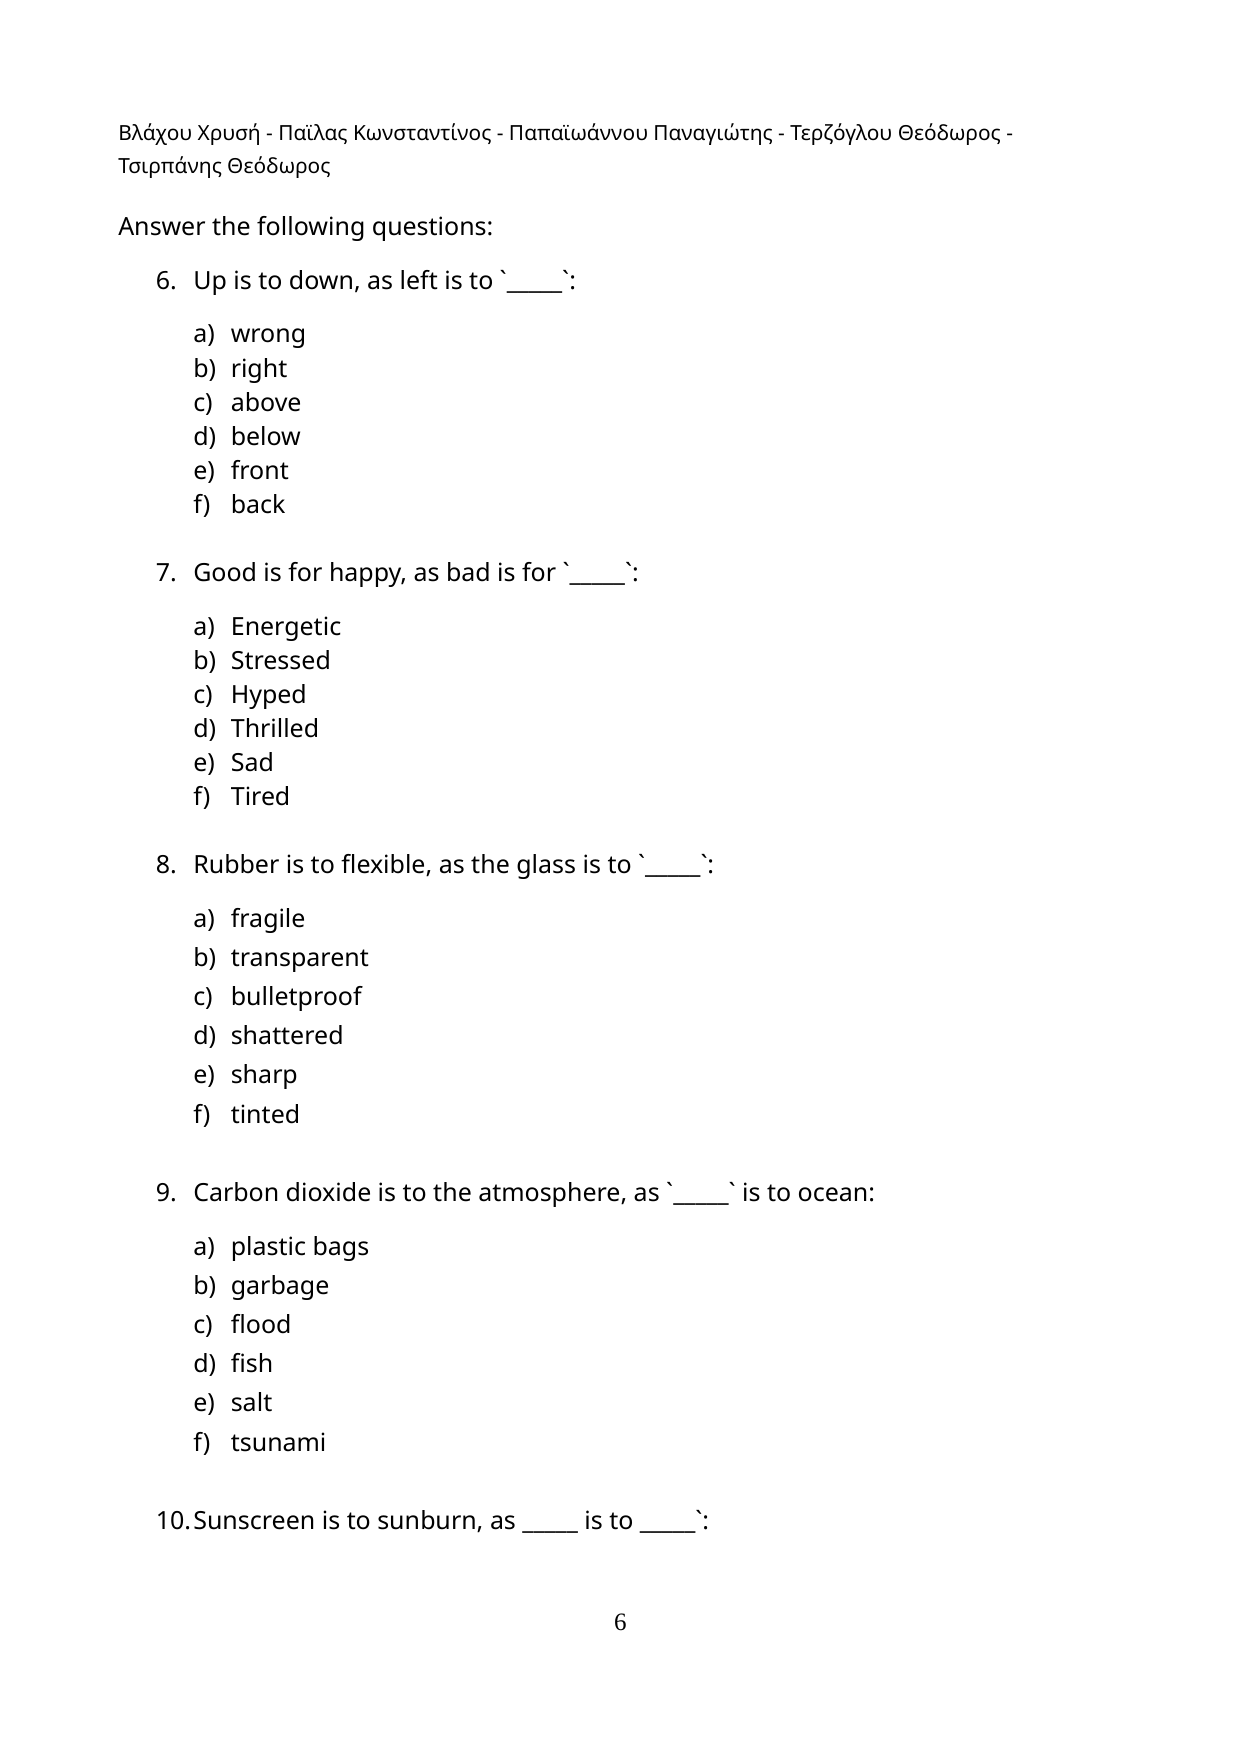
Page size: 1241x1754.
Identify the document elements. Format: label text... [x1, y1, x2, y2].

list tinted [193, 1096, 1122, 1130]
list Rubber is to flexible, as the glass is to `_____`: [156, 847, 1122, 881]
list Carbon dioxide is to the atmosphere, as `_____` is to ocean: [156, 1175, 1122, 1209]
list right [193, 350, 1122, 384]
list Stressed [193, 642, 1122, 676]
list bulletproof [193, 979, 1122, 1013]
list Thrilled [193, 711, 1122, 744]
list shattered [193, 1018, 1122, 1052]
list above [193, 384, 1122, 418]
list Sad [193, 744, 1122, 779]
list front [193, 452, 1122, 486]
list fragile [193, 901, 1122, 934]
list wrong [193, 316, 1122, 350]
list fish [193, 1346, 1122, 1380]
text Answer the following questions: [118, 209, 1122, 243]
list Energetic [193, 608, 1122, 642]
list Tired [193, 779, 1122, 813]
list salt [193, 1385, 1122, 1419]
list plastic bags [193, 1228, 1122, 1262]
list garbage [193, 1268, 1122, 1302]
list back [193, 486, 1122, 521]
list Good is for happy, as bad is for `_____`: [156, 554, 1122, 589]
list flood [193, 1307, 1122, 1341]
list Sunscreen is to sunburn, as _____ is to _____`: [156, 1503, 1122, 1537]
list Up is to down, as left is to `_____`: [156, 262, 1122, 296]
list transparent [193, 940, 1122, 974]
list tsunami [193, 1424, 1122, 1458]
list below [193, 418, 1122, 452]
list sharp [193, 1057, 1122, 1091]
list Hyped [193, 676, 1122, 711]
